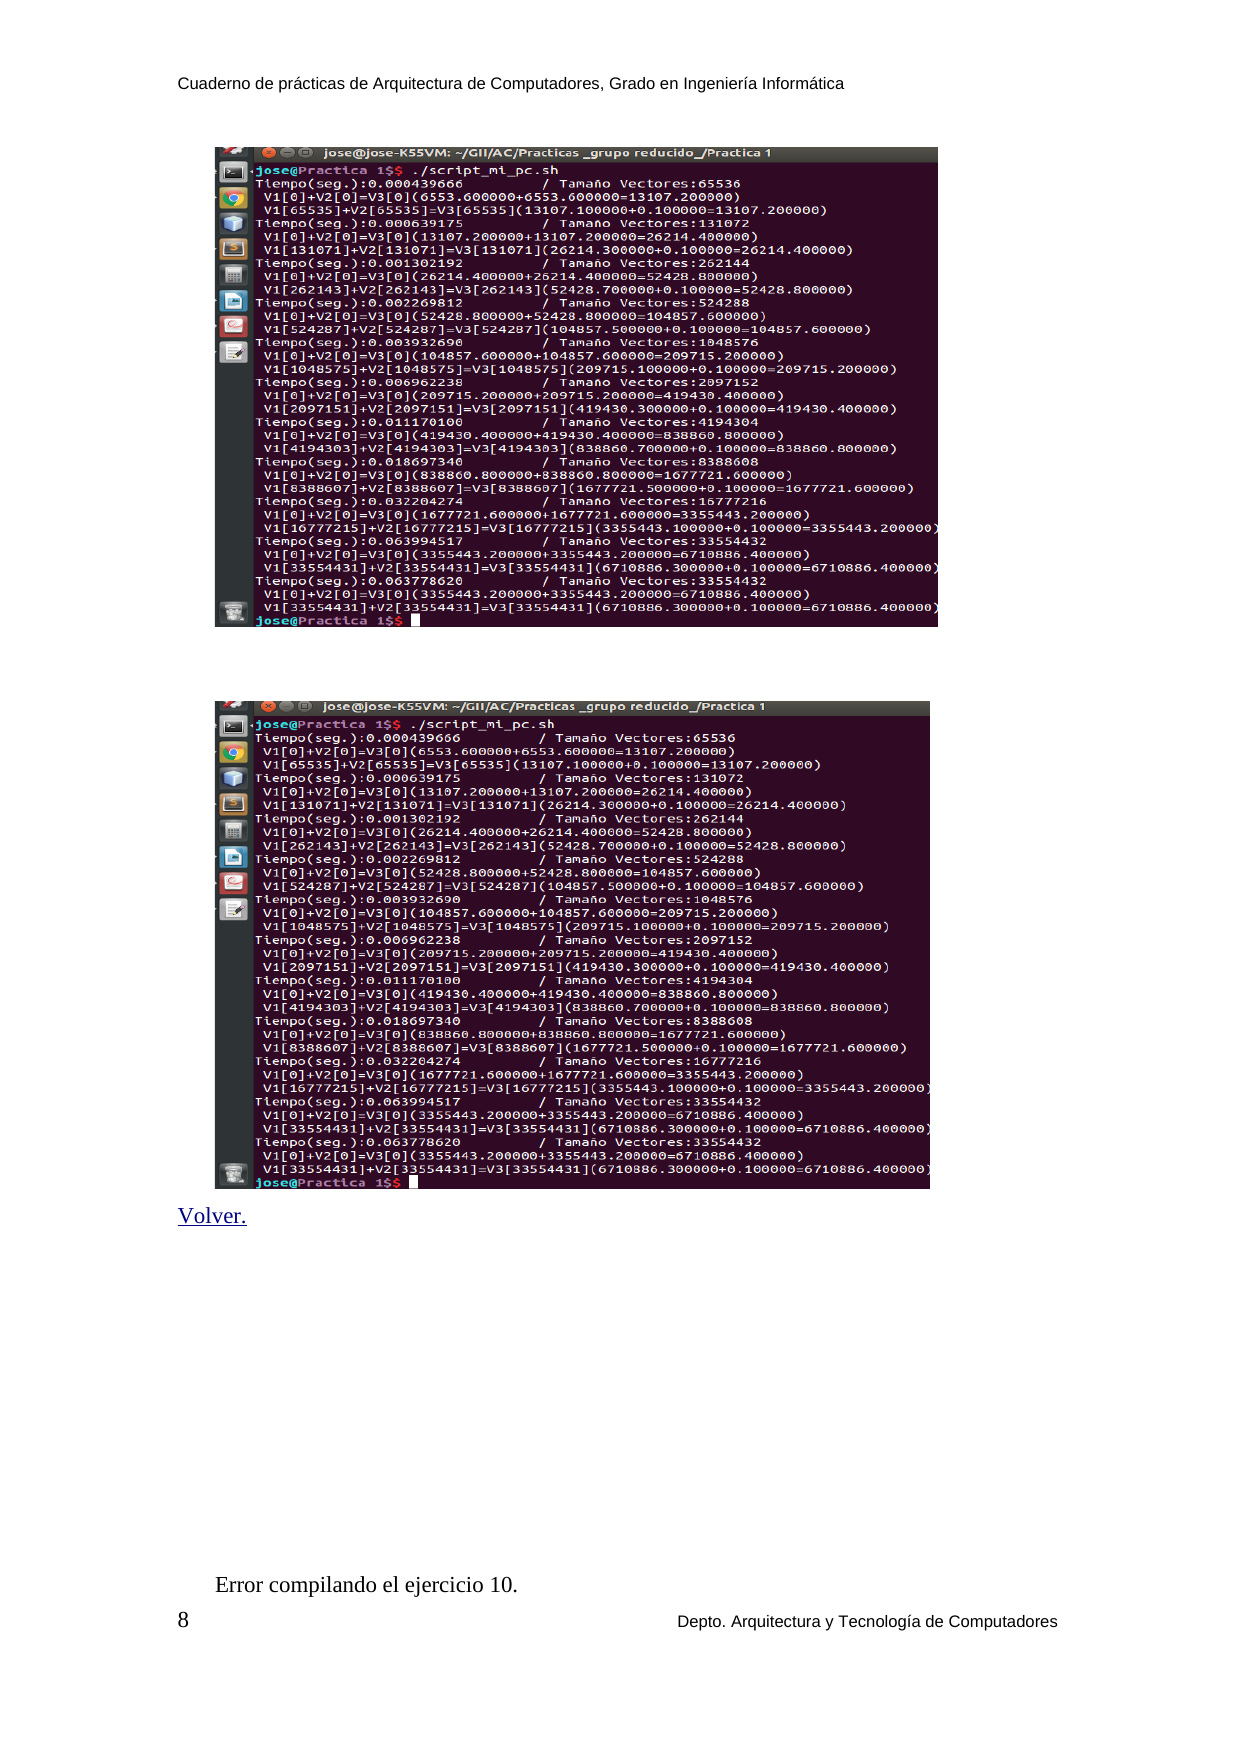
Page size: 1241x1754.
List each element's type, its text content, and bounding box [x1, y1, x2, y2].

text Error compilando el ejercicio 10. [215, 1571, 1063, 1597]
text Volver. [177, 1202, 1063, 1228]
